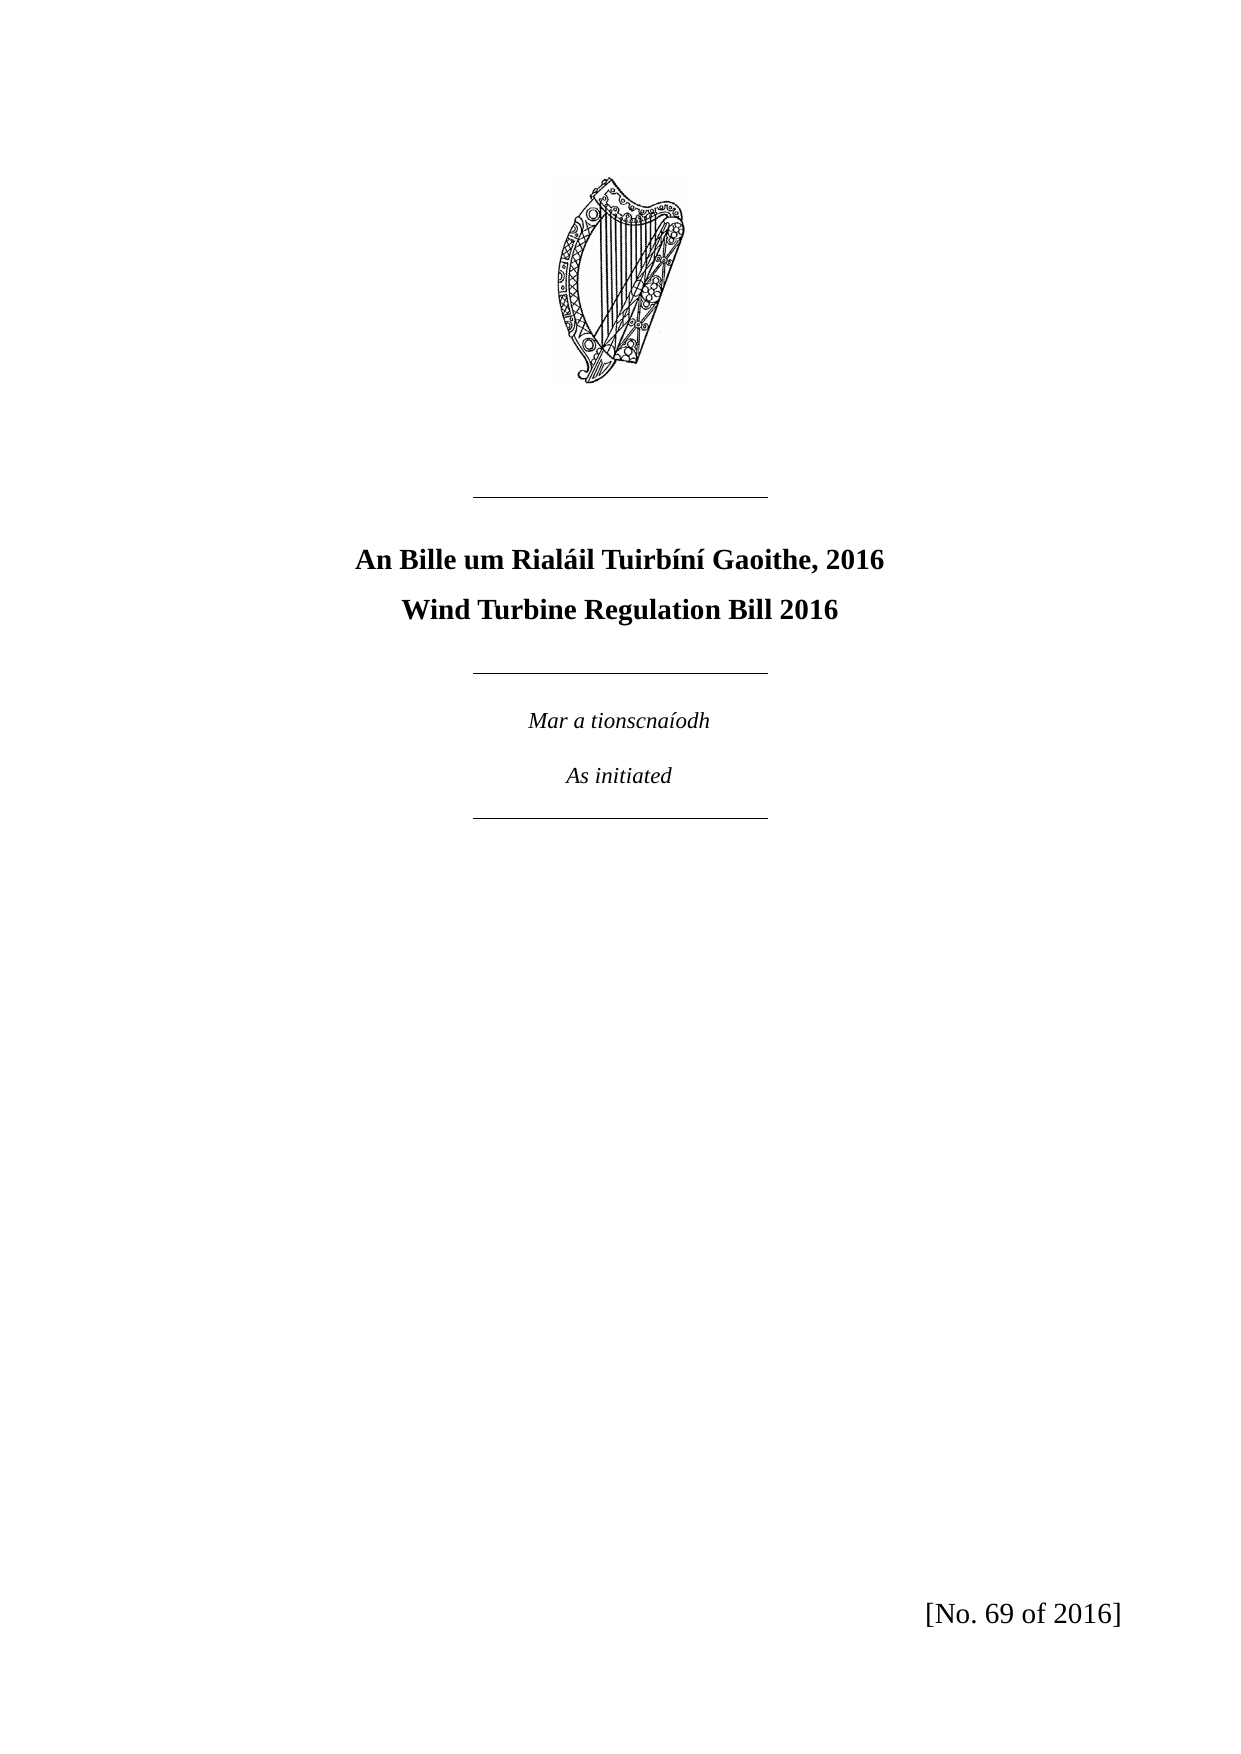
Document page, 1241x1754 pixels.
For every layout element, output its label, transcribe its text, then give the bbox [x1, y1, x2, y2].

text As initiated [118, 763, 1122, 789]
picture [220, 169, 1021, 391]
title Wind Turbine Regulation Bill 2016 [118, 594, 1122, 626]
text Mar a tionscnaíodh [118, 708, 1122, 734]
title An Bille um Rialáil Tuirbíní Gaoithe, 2016 [118, 544, 1122, 576]
